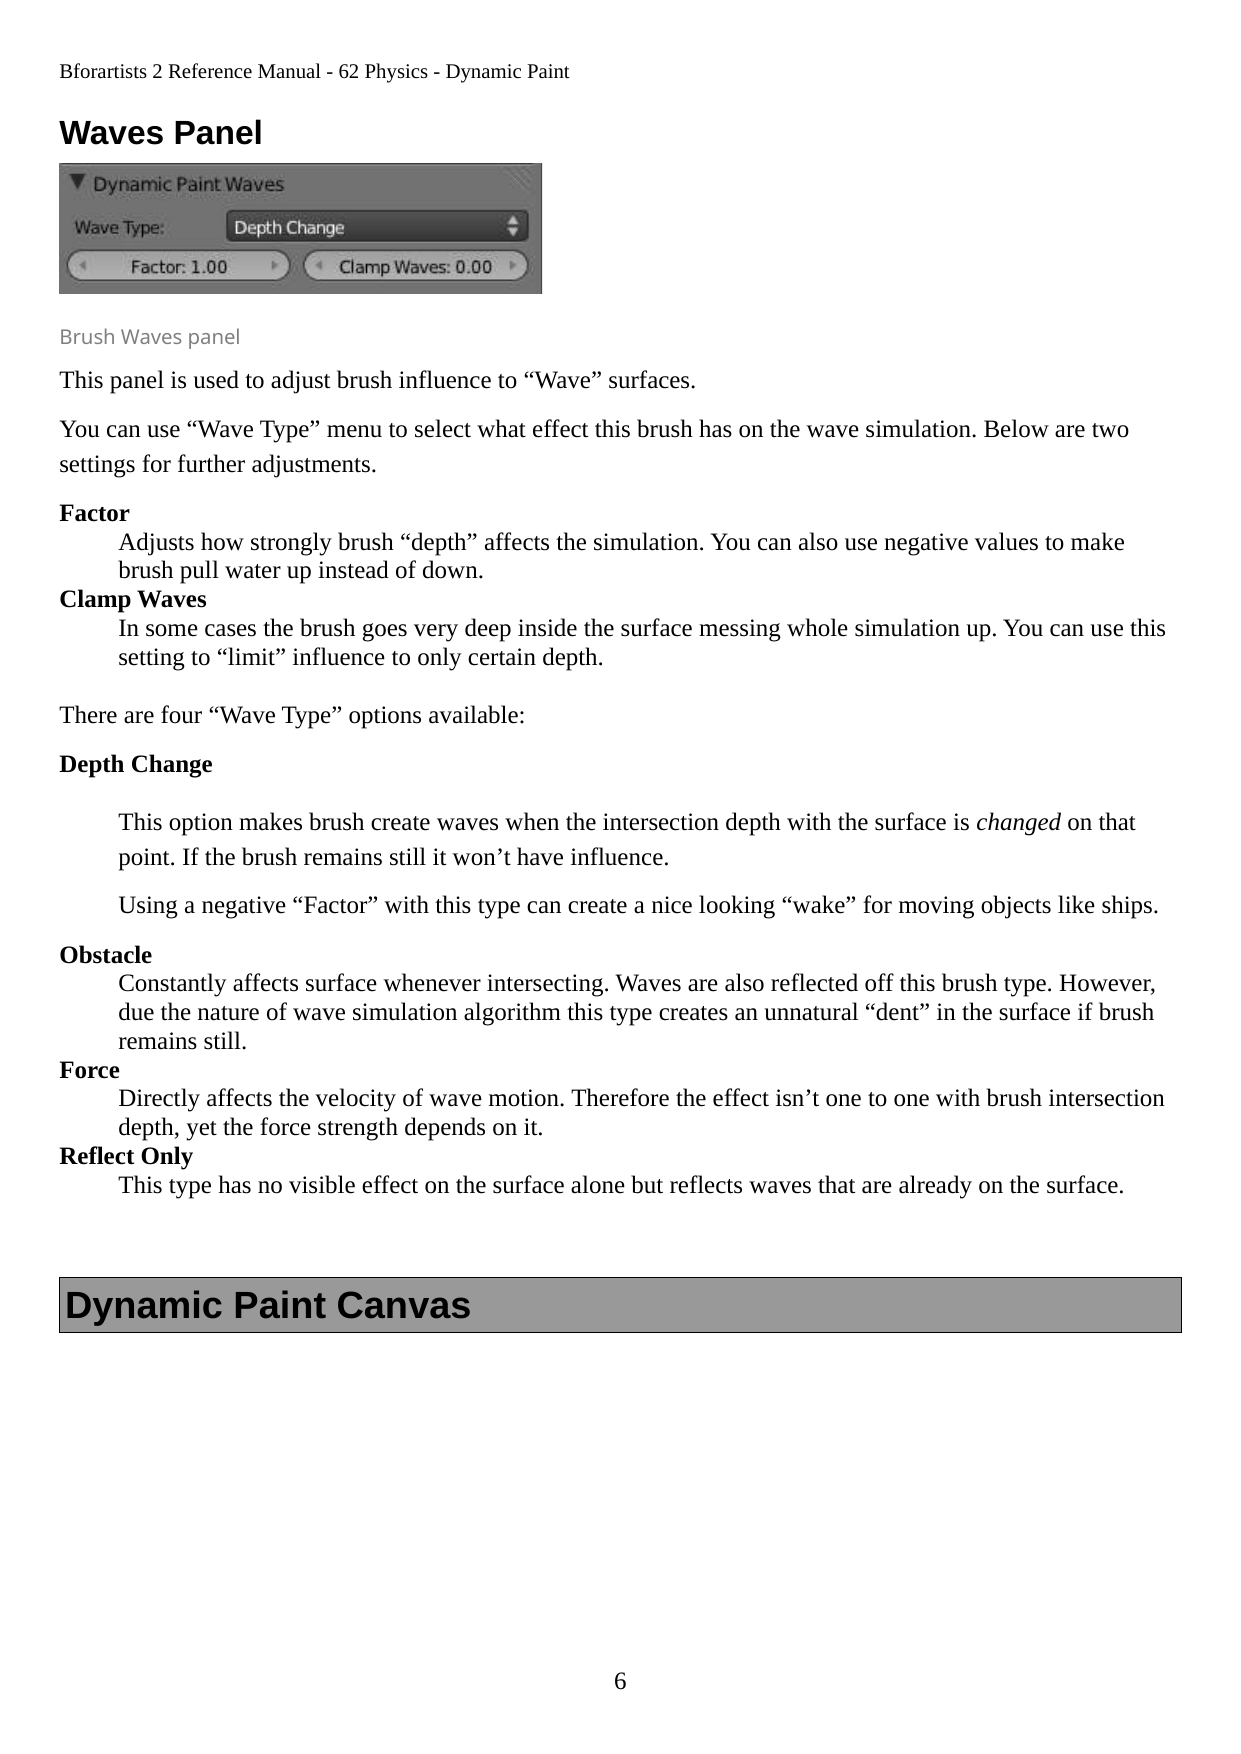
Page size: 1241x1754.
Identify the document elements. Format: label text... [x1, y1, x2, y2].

picture [59, 163, 543, 294]
list Adjusts how strongly brush “depth” affects the simulation. You can also use negative values to make brush pull water up instead of down. [118, 527, 1181, 584]
subtitle Clamp Waves [59, 584, 1181, 613]
list Directly affects the velocity of wave motion. Therefore the effect isn’t one to one with brush intersection depth, yet the force strength depends on it. [118, 1083, 1181, 1141]
table_header Dynamic Paint Canvas [60, 1278, 1181, 1332]
text Brush Waves panel [59, 319, 1181, 351]
text This option makes brush create waves when the intersection depth with the surface is changed on that point. If the brush remains still it won’t have influence. [118, 807, 1181, 870]
text Using a negative “Factor” with this type can create a nice looking “wake” for moving objects like ships. [118, 891, 1181, 919]
list Constantly affects surface whenever intersecting. Waves are also reflected off this brush type. However, due the nature of wave simulation algorithm this type creates an unnatural “dent” in the surface if brush remains still. [118, 968, 1181, 1055]
subtitle Reflect Only [59, 1141, 1181, 1170]
subtitle Depth Change [59, 749, 1181, 778]
text This panel is used to adjust brush influence to “Wave” surfaces. [59, 365, 1181, 394]
list This type has no visible effect on the surface alone but reflects waves that are already on the surface. [118, 1170, 1181, 1198]
text There are four “Wave Type” options available: [59, 700, 1181, 728]
subtitle Obstacle [59, 940, 1181, 968]
subtitle Waves Panel [59, 113, 1181, 151]
subtitle Force [59, 1055, 1181, 1083]
list In some cases the brush goes very deep inside the surface messing whole simulation up. You can use this setting to “limit” influence to only certain depth. [118, 613, 1181, 670]
text You can use “Wave Type” menu to select what effect this brush has on the wave simulation. Below are two settings for further adjustments. [59, 414, 1181, 477]
subtitle Factor [59, 498, 1181, 527]
